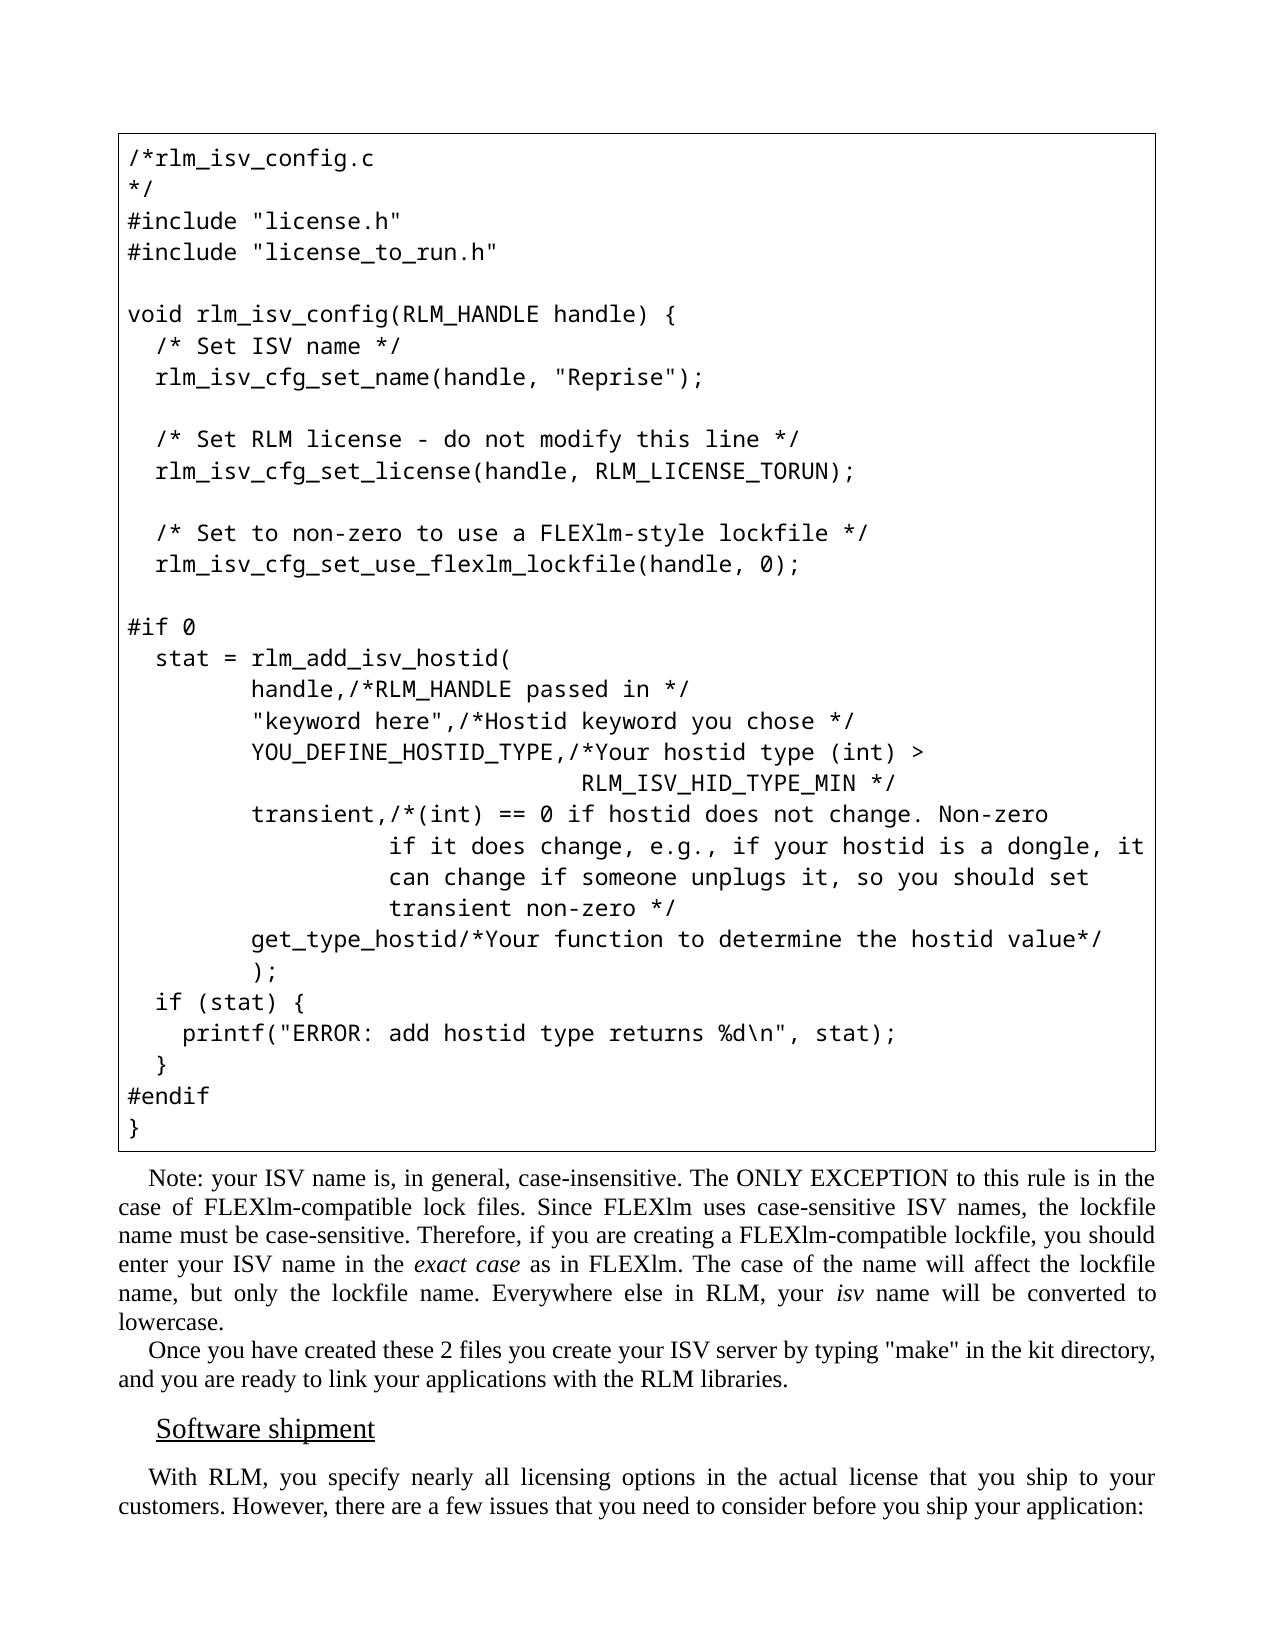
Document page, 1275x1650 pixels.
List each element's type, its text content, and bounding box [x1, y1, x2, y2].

text With RLM, you specify nearly all licensing options in the actual license that you ship to your customers. However, there are a few issues that you need to consider before you ship your application: [118, 1462, 1157, 1520]
text #if 0 [127, 611, 1146, 642]
text handle,/*RLM_HANDLE passed in */ [127, 673, 1146, 704]
title Software shipment [118, 1411, 1157, 1444]
text void rlm_isv_config(RLM_HANDLE handle) { [127, 298, 1146, 329]
text transient non-zero */ [127, 892, 1146, 923]
text #endif [127, 1079, 1146, 1111]
text printf("ERROR: add hostid type returns %d\n", stat); [127, 1017, 1146, 1048]
text /* Set RLM license - do not modify this line */ [127, 423, 1146, 454]
text #include "license_to_run.h" [127, 236, 1146, 267]
text */ [127, 173, 1146, 204]
text RLM_ISV_HID_TYPE_MIN */ [127, 767, 1146, 798]
text } [127, 1111, 1146, 1142]
text rlm_isv_cfg_set_use_flexlm_lockfile(handle, 0); [127, 548, 1146, 579]
text /*rlm_isv_config.c [127, 142, 1146, 173]
text #include "license.h" [127, 204, 1146, 236]
text transient,/*(int) == 0 if hostid does not change. Non-zero [127, 798, 1146, 829]
text YOU_DEFINE_HOSTID_TYPE,/*Your hostid type (int) > [127, 736, 1146, 767]
text /* Set to non-zero to use a FLEXlm-style lockfile */ [127, 517, 1146, 548]
text Note: your ISV name is, in general, case-insensitive. The ONLY EXCEPTION to this rule is in the case of FLEXlm-compatible lock files. Since FLEXlm uses case-sensitive ISV names, the lockfile name must be case-sensitive. Therefore, if you are creating a FLEXlm-compatible lockfile, you should enter your ISV name in the exact case as in FLEXlm. The case of the name will affect the lockfile name, but only the lockfile name. Everywhere else in RLM, your isv name will be converted to lowercase. [118, 118, 1157, 1335]
text get_type_hostid/*Your function to determine the hostid value*/ [127, 923, 1146, 954]
text rlm_isv_cfg_set_license(handle, RLM_LICENSE_TORUN); [127, 454, 1146, 486]
text } [127, 1048, 1146, 1079]
text if it does change, e.g., if your hostid is a dongle, it [127, 829, 1146, 861]
text stat = rlm_add_isv_hostid( [127, 642, 1146, 673]
text /* Set ISV name */ [127, 329, 1146, 361]
text Once you have created these 2 files you create your ISV server by typing "make" in the kit directory, and you are ready to link your applications with the RLM libraries. [118, 1335, 1157, 1393]
text if (stat) { [127, 986, 1146, 1017]
text rlm_isv_cfg_set_name(handle, "Reprise"); [127, 361, 1146, 392]
text can change if someone unplugs it, so you should set [127, 861, 1146, 892]
text "keyword here",/*Hostid keyword you chose */ [127, 704, 1146, 736]
text ); [127, 954, 1146, 986]
